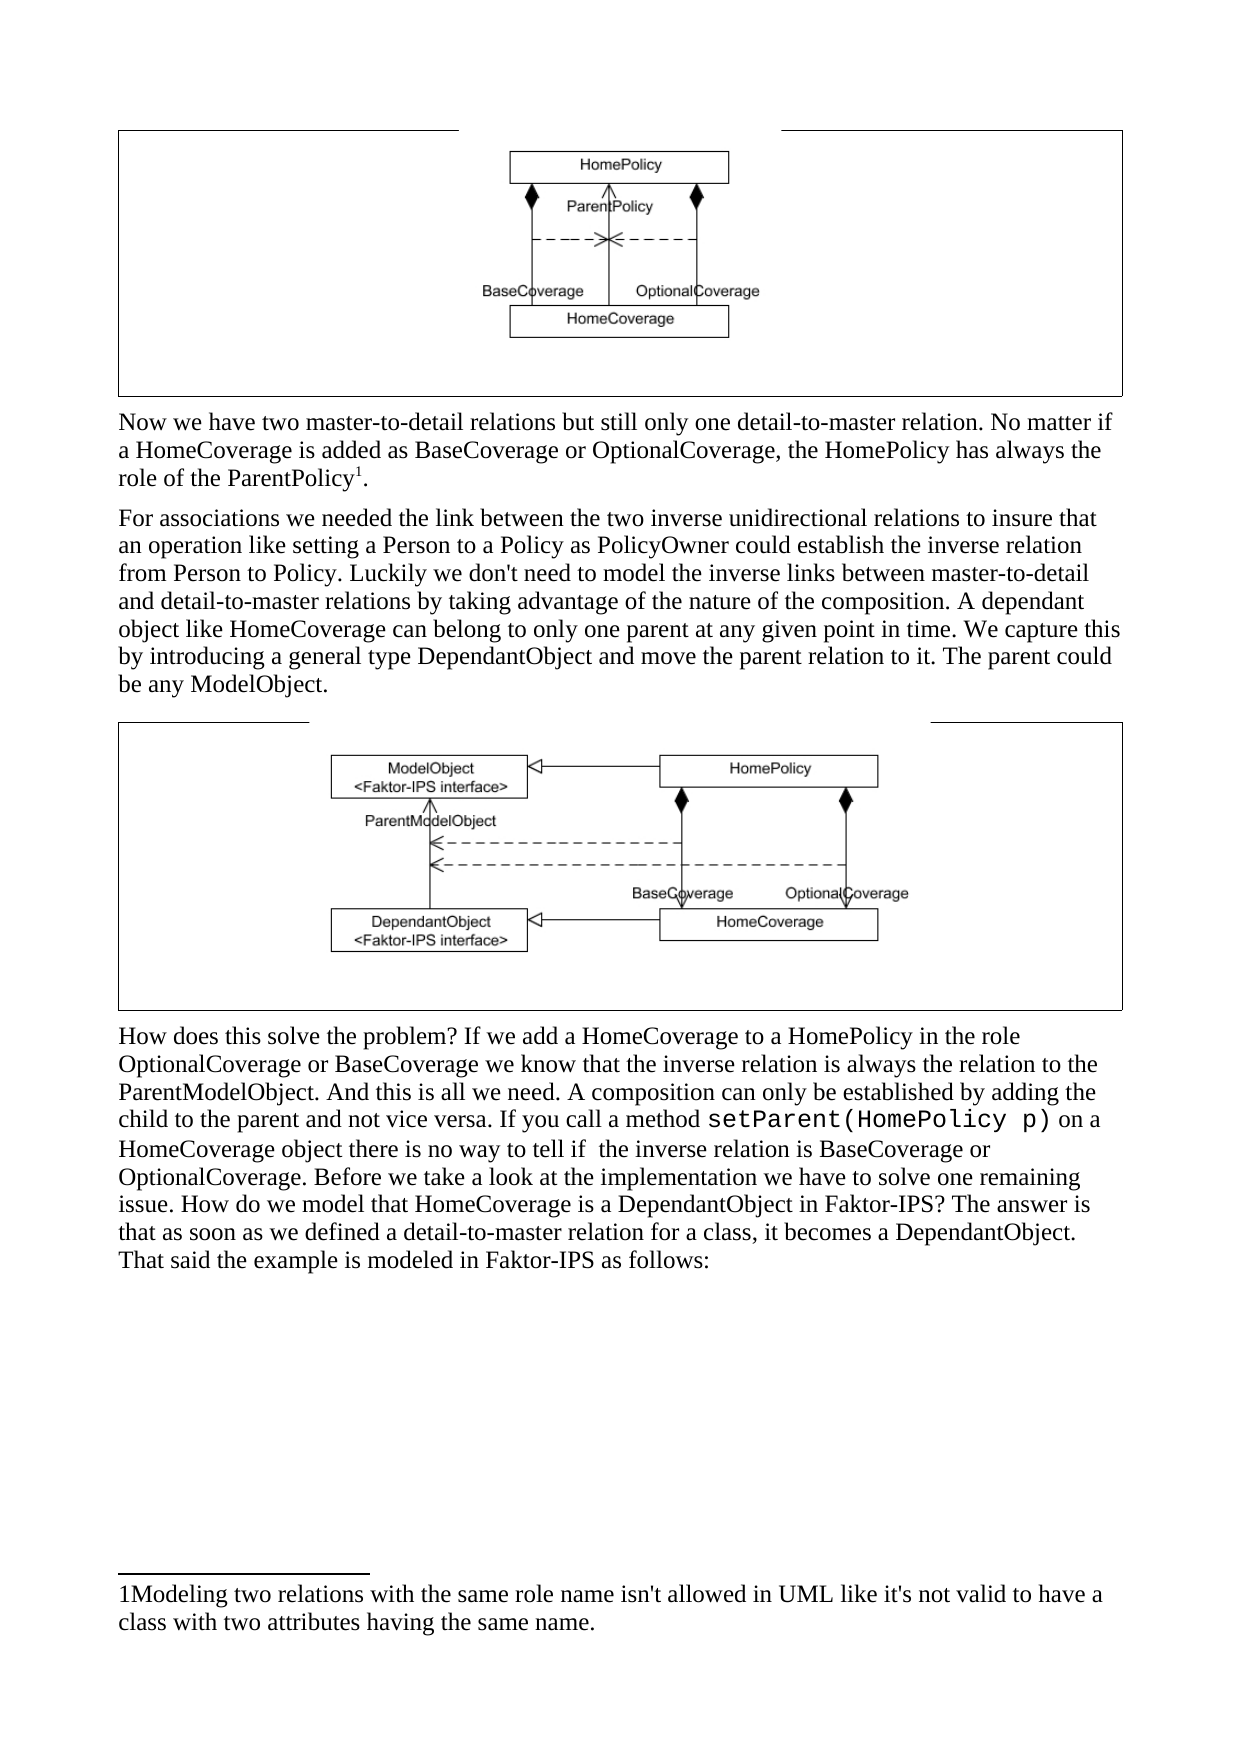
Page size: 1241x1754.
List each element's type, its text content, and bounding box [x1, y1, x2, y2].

text For associations we needed the link between the two inverse unidirectional relations to insure that an operation like setting a Person to a Policy as PolicyOwner could establish the inverse relation from Person to Policy. Luckily we don't need to model the inverse links between master-to-detail and detail-to-master relations by taking advantage of the nature of the composition. A dependant object like HomeCoverage can belong to only one parent at any given point in time. We capture this by introducing a general type DependantObject and move the parent relation to it. The parent could be any ModelObject. [118, 504, 1122, 698]
text Modeling two relations with the same role name isn't allowed in UML like it's not valid to have a class with two attributes having the same name. [118, 1580, 1122, 1636]
text [119, 131, 1122, 396]
text [118, 118, 1122, 130]
picture [309, 722, 931, 974]
text Now we have two master-to-detail relations but still only one detail-to-master relation. No matter if a HomeCoverage is added as BaseCoverage or OptionalCoverage, the HomePolicy has always the role of the ParentPolicy. [118, 397, 1122, 491]
picture [458, 130, 782, 360]
text How does this solve the problem? If we add a HomeCoverage to a HomePolicy in the role OptionalCoverage or BaseCoverage we know that the inverse relation is always the relation to the ParentModelObject. And this is all we need. A composition can only be established by adding the child to the parent and not vice versa. If you call a method setParent(HomePolicy p) on a HomeCoverage object there is no way to tell if the inverse relation is BaseCoverage or OptionalCoverage. Before we take a look at the implementation we have to solve one remaining issue. How do we model that HomeCoverage is a DependantObject in Faktor-IPS? The answer is that as soon as we defined a detail-to-master relation for a class, it becomes a DependantObject. That said the example is modeled in Faktor-IPS as follows: [118, 1011, 1122, 1274]
text [119, 723, 1122, 1010]
